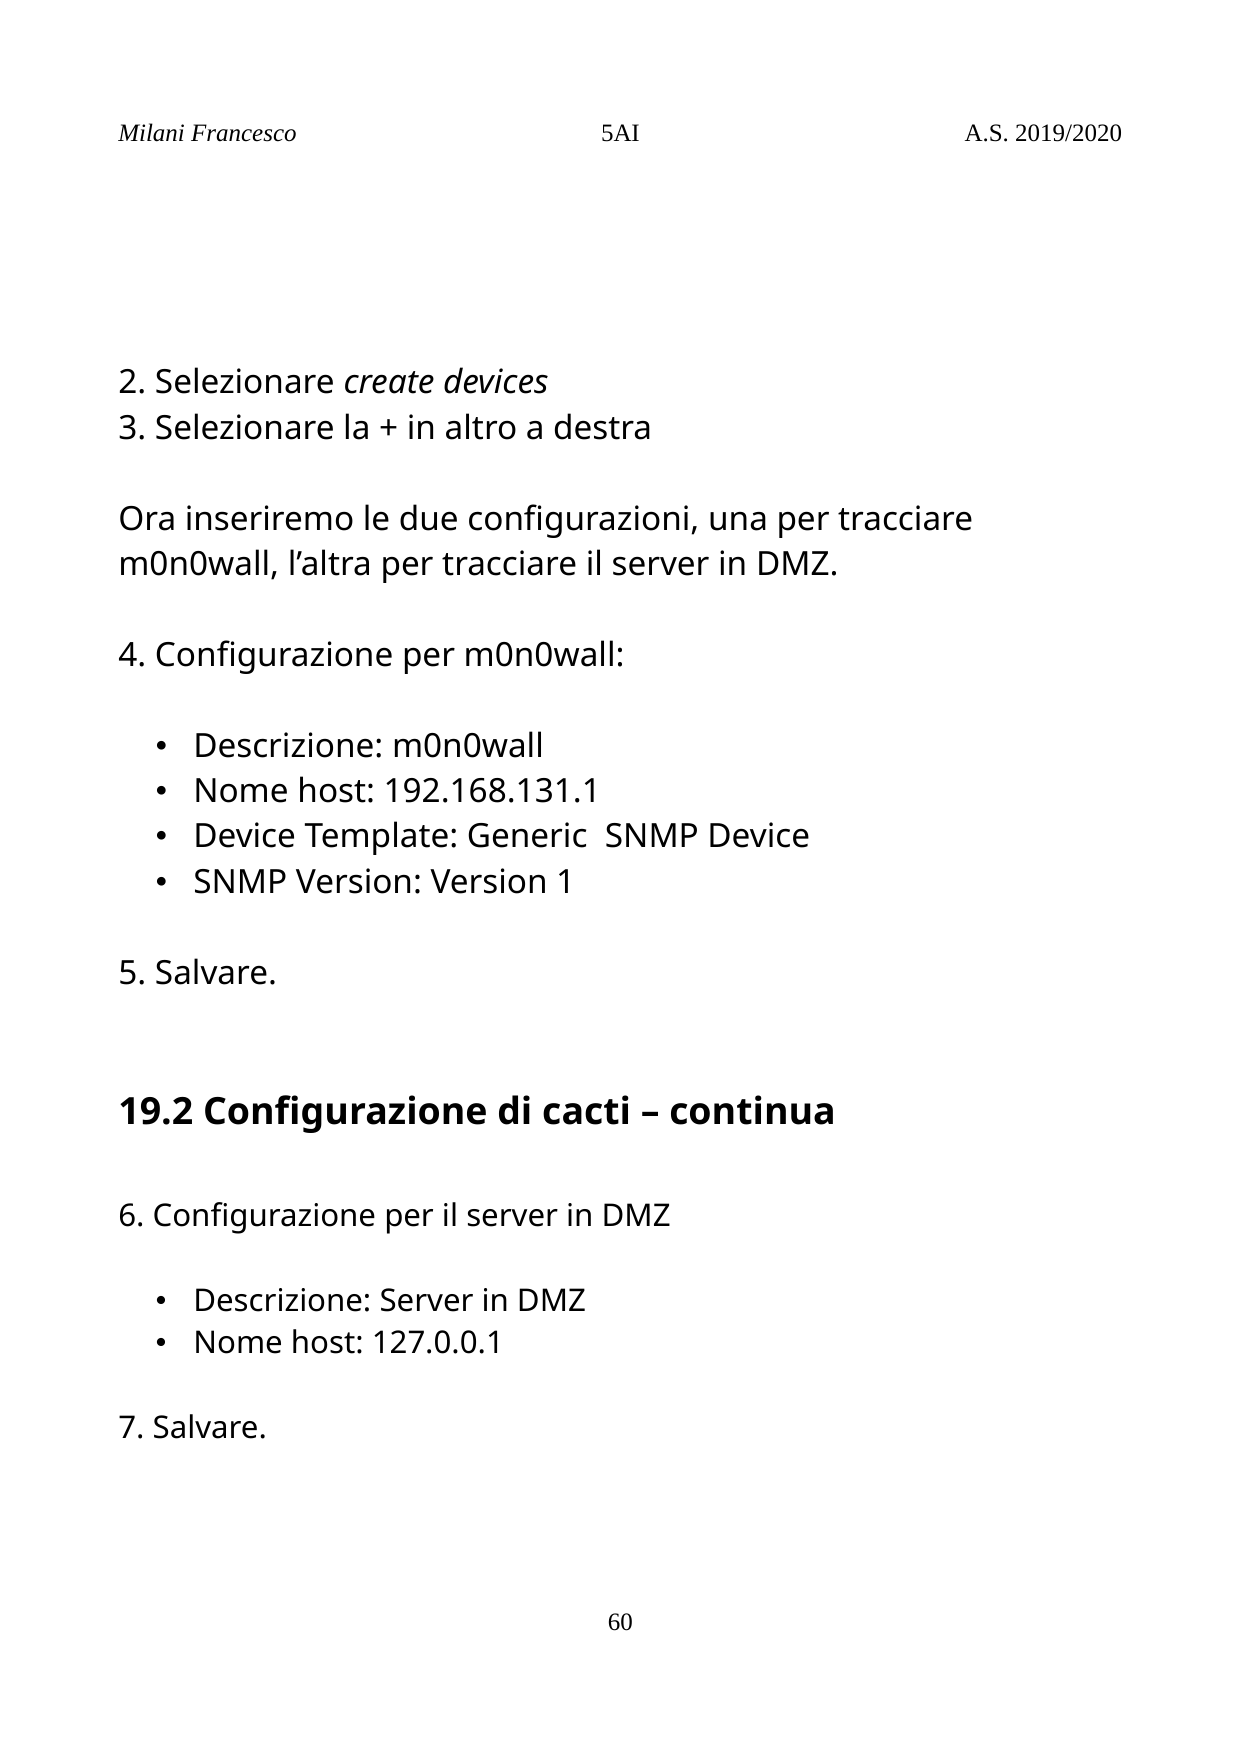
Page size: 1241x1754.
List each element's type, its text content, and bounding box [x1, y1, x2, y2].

text 2. Selezionare create devices [118, 358, 1122, 403]
list Device Template: Generic SNMP Device [156, 812, 1122, 858]
text Ora inseriremo le due configurazioni, una per tracciare m0n0wall, l’altra per tracciare il server in DMZ. [118, 494, 1122, 585]
text 3. Selezionare la + in altro a destra [118, 403, 1122, 449]
text 7. Salvare. [118, 1406, 1122, 1448]
text 5. Salvare. [118, 948, 1122, 994]
list Descrizione: Server in DMZ [156, 1278, 1122, 1320]
text 6. Configurazione per il server in DMZ [118, 1192, 1122, 1235]
list SNMP Version: Version 1 [156, 858, 1122, 903]
list Nome host: 192.168.131.1 [156, 767, 1122, 812]
text 19.2 Configurazione di cacti – continua [118, 1085, 1122, 1136]
text 4. Configurazione per m0n0wall: [118, 631, 1122, 676]
list Descrizione: m0n0wall [156, 721, 1122, 767]
list Nome host: 127.0.0.1 [156, 1320, 1122, 1363]
